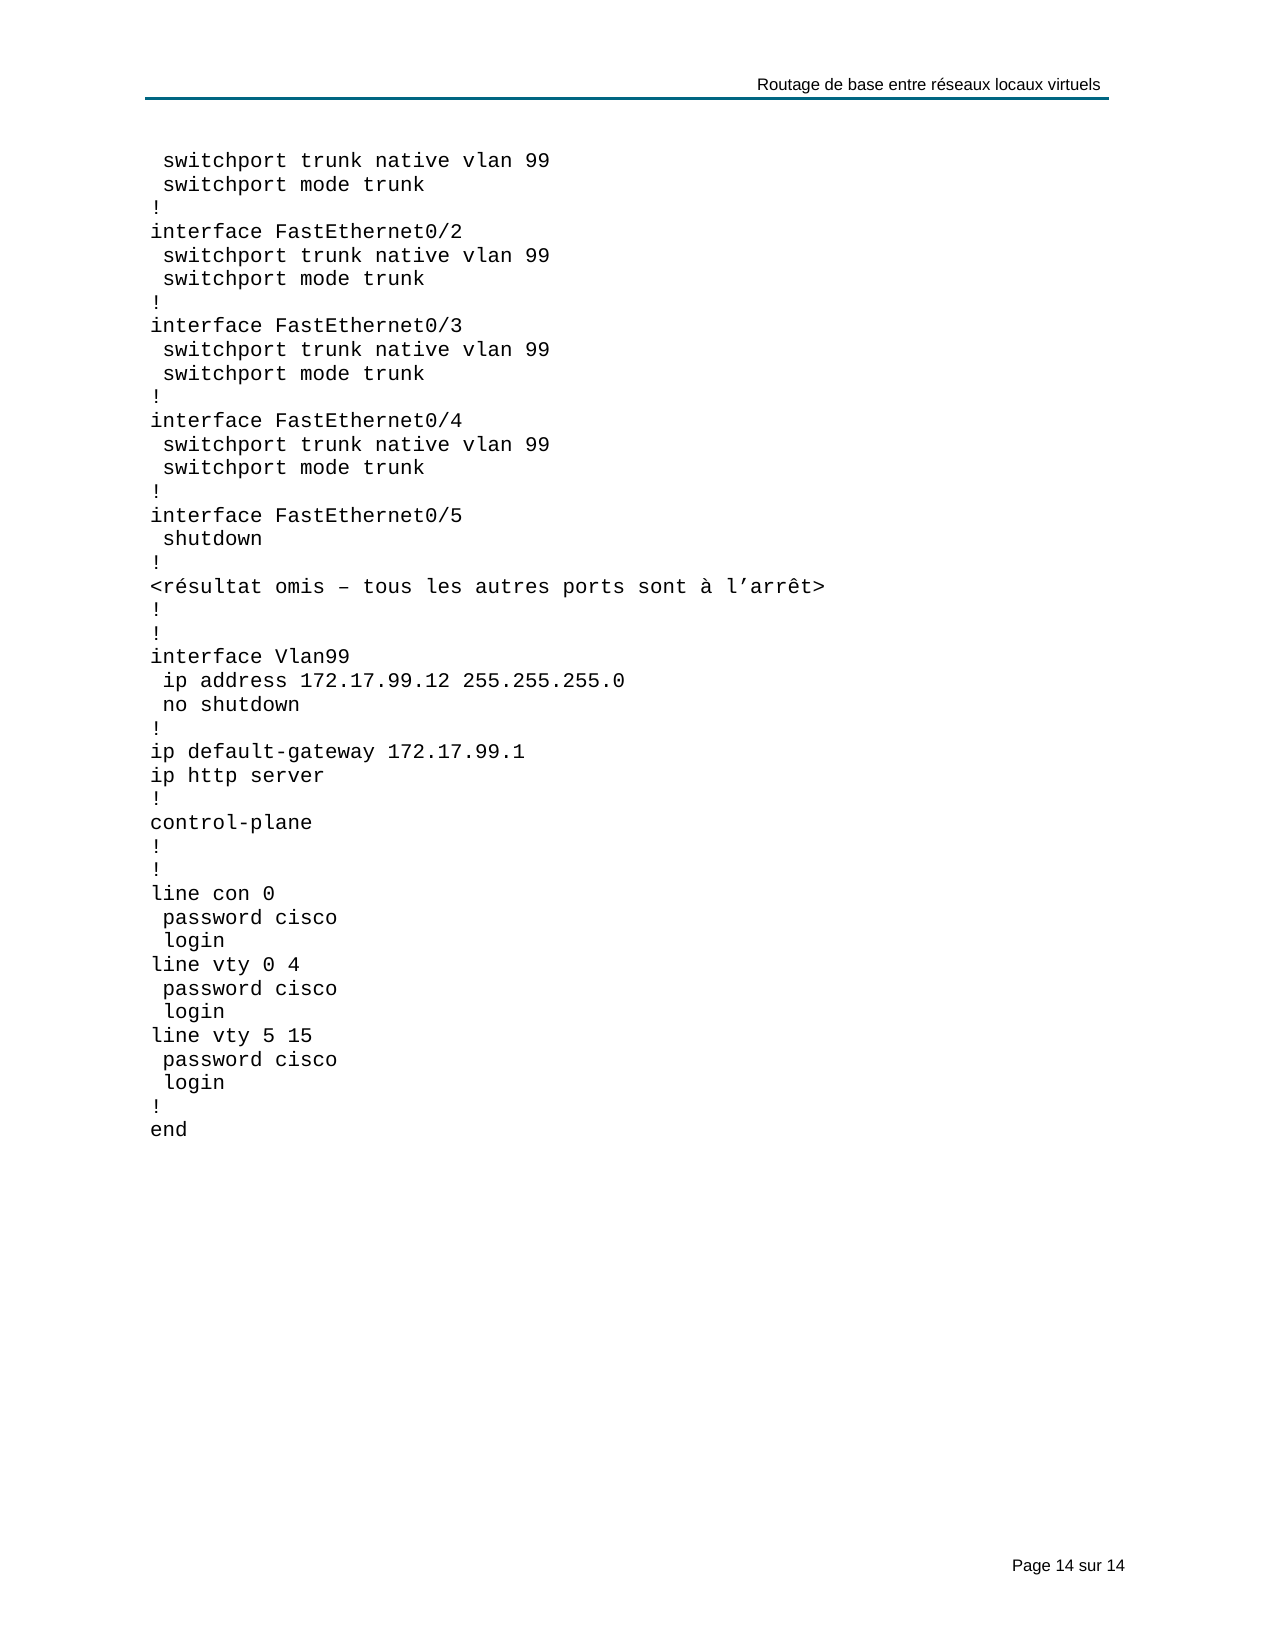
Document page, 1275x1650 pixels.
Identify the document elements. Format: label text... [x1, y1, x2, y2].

text ! [150, 1096, 1125, 1119]
text switchport trunk native vlan 99 [150, 434, 1125, 457]
text switchport mode trunk [150, 457, 1125, 481]
text no shutdown [150, 694, 1125, 717]
text ! [150, 552, 1125, 576]
text login [150, 1072, 1125, 1096]
text ip address 172.17.99.12 255.255.255.0 [150, 670, 1125, 694]
text ip default-gateway 172.17.99.1 [150, 741, 1125, 765]
text interface Vlan99 [150, 647, 1125, 670]
text interface FastEthernet0/5 [150, 505, 1125, 528]
text login [150, 1001, 1125, 1025]
text <résultat omis – tous les autres ports sont à l’arrêt> [150, 576, 1125, 599]
text ! [150, 599, 1125, 623]
text switchport mode trunk [150, 363, 1125, 386]
text password cisco [150, 1048, 1125, 1072]
text password cisco [150, 907, 1125, 930]
text switchport trunk native vlan 99 [150, 150, 1125, 174]
text switchport trunk native vlan 99 [150, 339, 1125, 363]
text ! [150, 481, 1125, 505]
text ! [150, 836, 1125, 859]
text ! [150, 623, 1125, 647]
text line con 0 [150, 883, 1125, 907]
text interface FastEthernet0/2 [150, 221, 1125, 244]
text ! [150, 197, 1125, 221]
text ! [150, 386, 1125, 410]
text password cisco [150, 978, 1125, 1001]
text interface FastEthernet0/3 [150, 316, 1125, 339]
text interface FastEthernet0/4 [150, 410, 1125, 434]
text line vty 0 4 [150, 954, 1125, 978]
text switchport trunk native vlan 99 [150, 244, 1125, 268]
text switchport mode trunk [150, 268, 1125, 292]
text line vty 5 15 [150, 1025, 1125, 1048]
text ip http server [150, 765, 1125, 788]
text switchport mode trunk [150, 174, 1125, 197]
text control-plane [150, 812, 1125, 836]
text end [150, 1119, 1125, 1143]
text ! [150, 788, 1125, 812]
text ! [150, 717, 1125, 741]
text ! [150, 859, 1125, 883]
text login [150, 930, 1125, 954]
text ! [150, 292, 1125, 316]
text shutdown [150, 528, 1125, 552]
